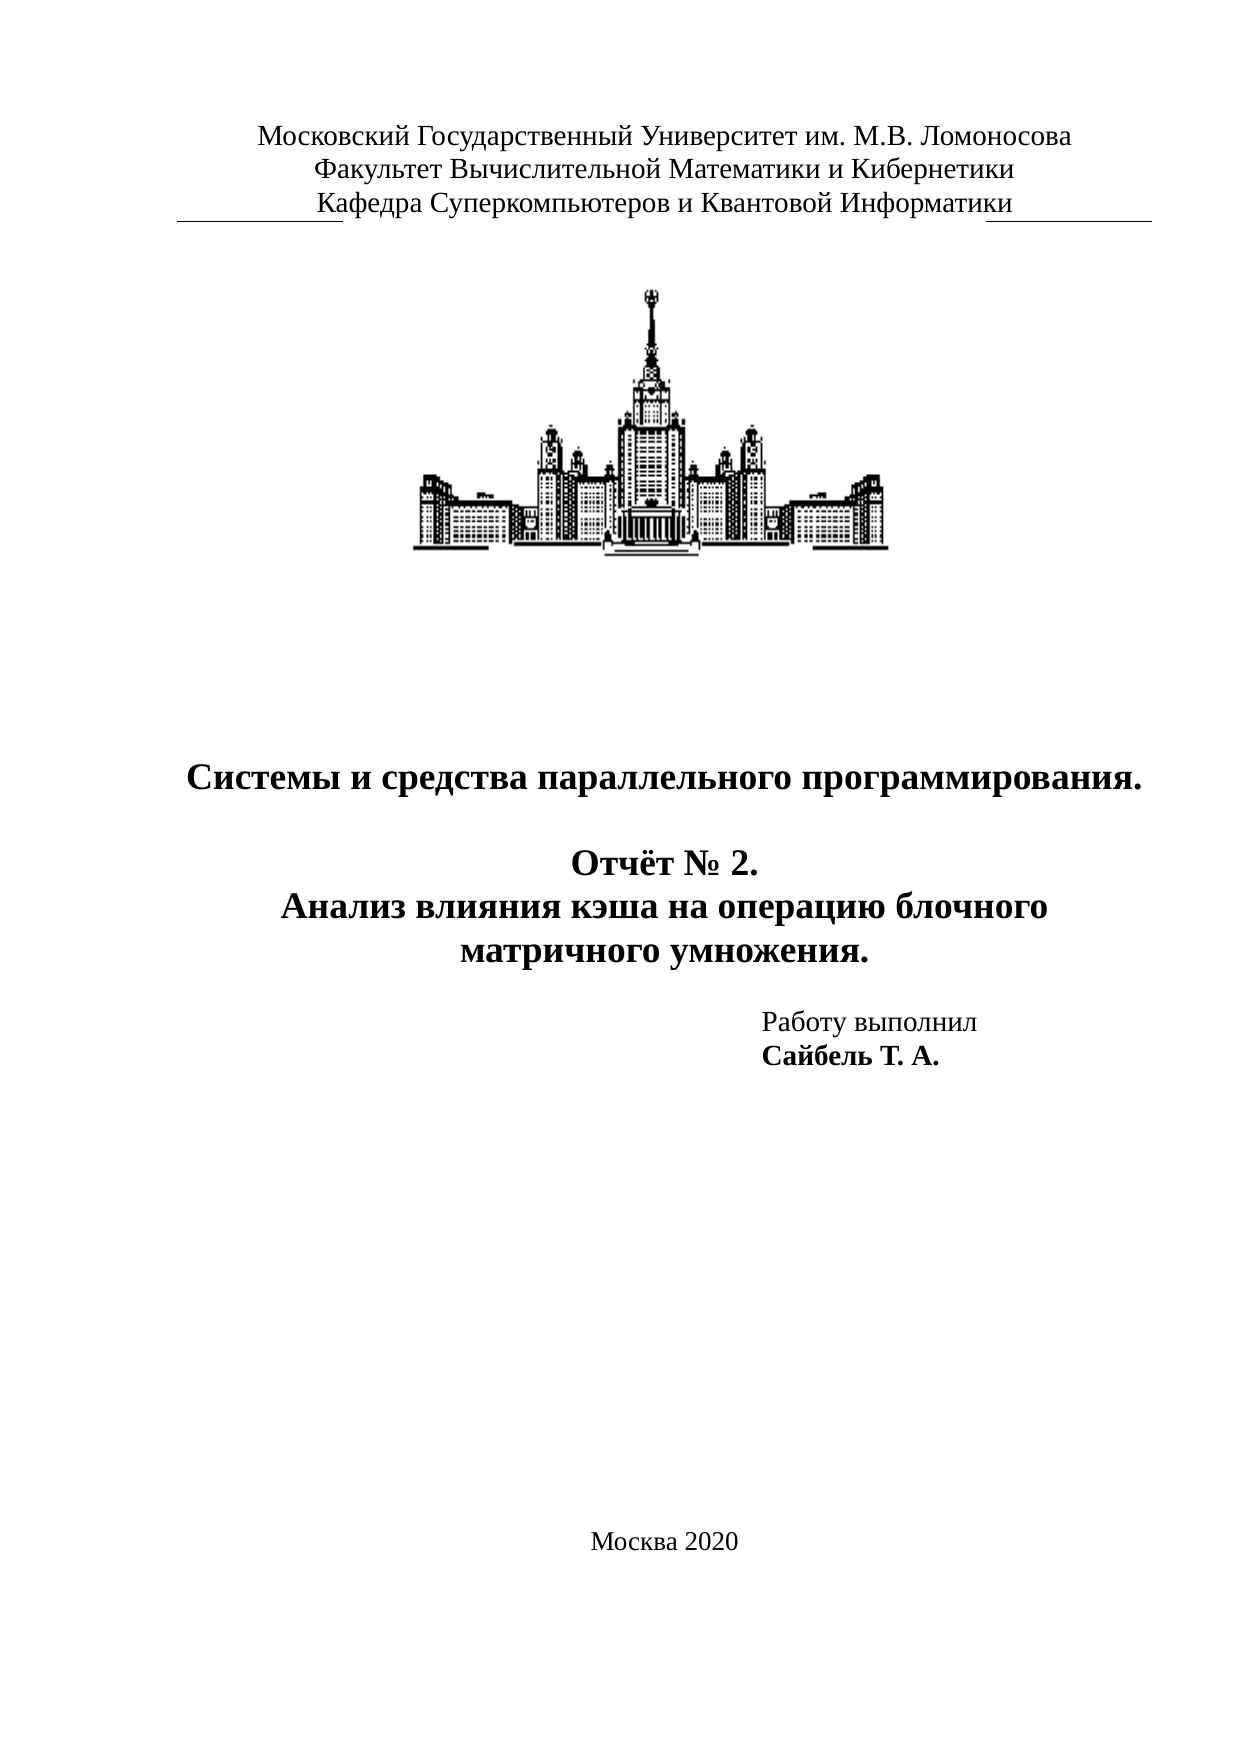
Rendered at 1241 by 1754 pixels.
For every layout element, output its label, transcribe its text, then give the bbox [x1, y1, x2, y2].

table_header [183, 999, 756, 1077]
text Анализ влияния кэша на операцию блочного матричного умножения. [177, 884, 1152, 970]
table_cell [756, 1078, 1098, 1122]
table_cell [183, 1078, 756, 1122]
text Факультет Вычислительной Математики и Кибернетики [177, 152, 1152, 185]
text Кафедра Суперкомпьютеров и Квантовой Информатики [177, 185, 1152, 221]
picture [343, 221, 986, 606]
text Москва 2020 [177, 1525, 1152, 1556]
text Отчёт № 2. [177, 841, 1152, 884]
text Системы и средства параллельного программирования. [177, 754, 1152, 798]
text Московский Государственный Университет им. М.В. Ломоносова [177, 118, 1152, 152]
table_header Работу выполнил Сайбель Т. А. [756, 999, 1098, 1077]
